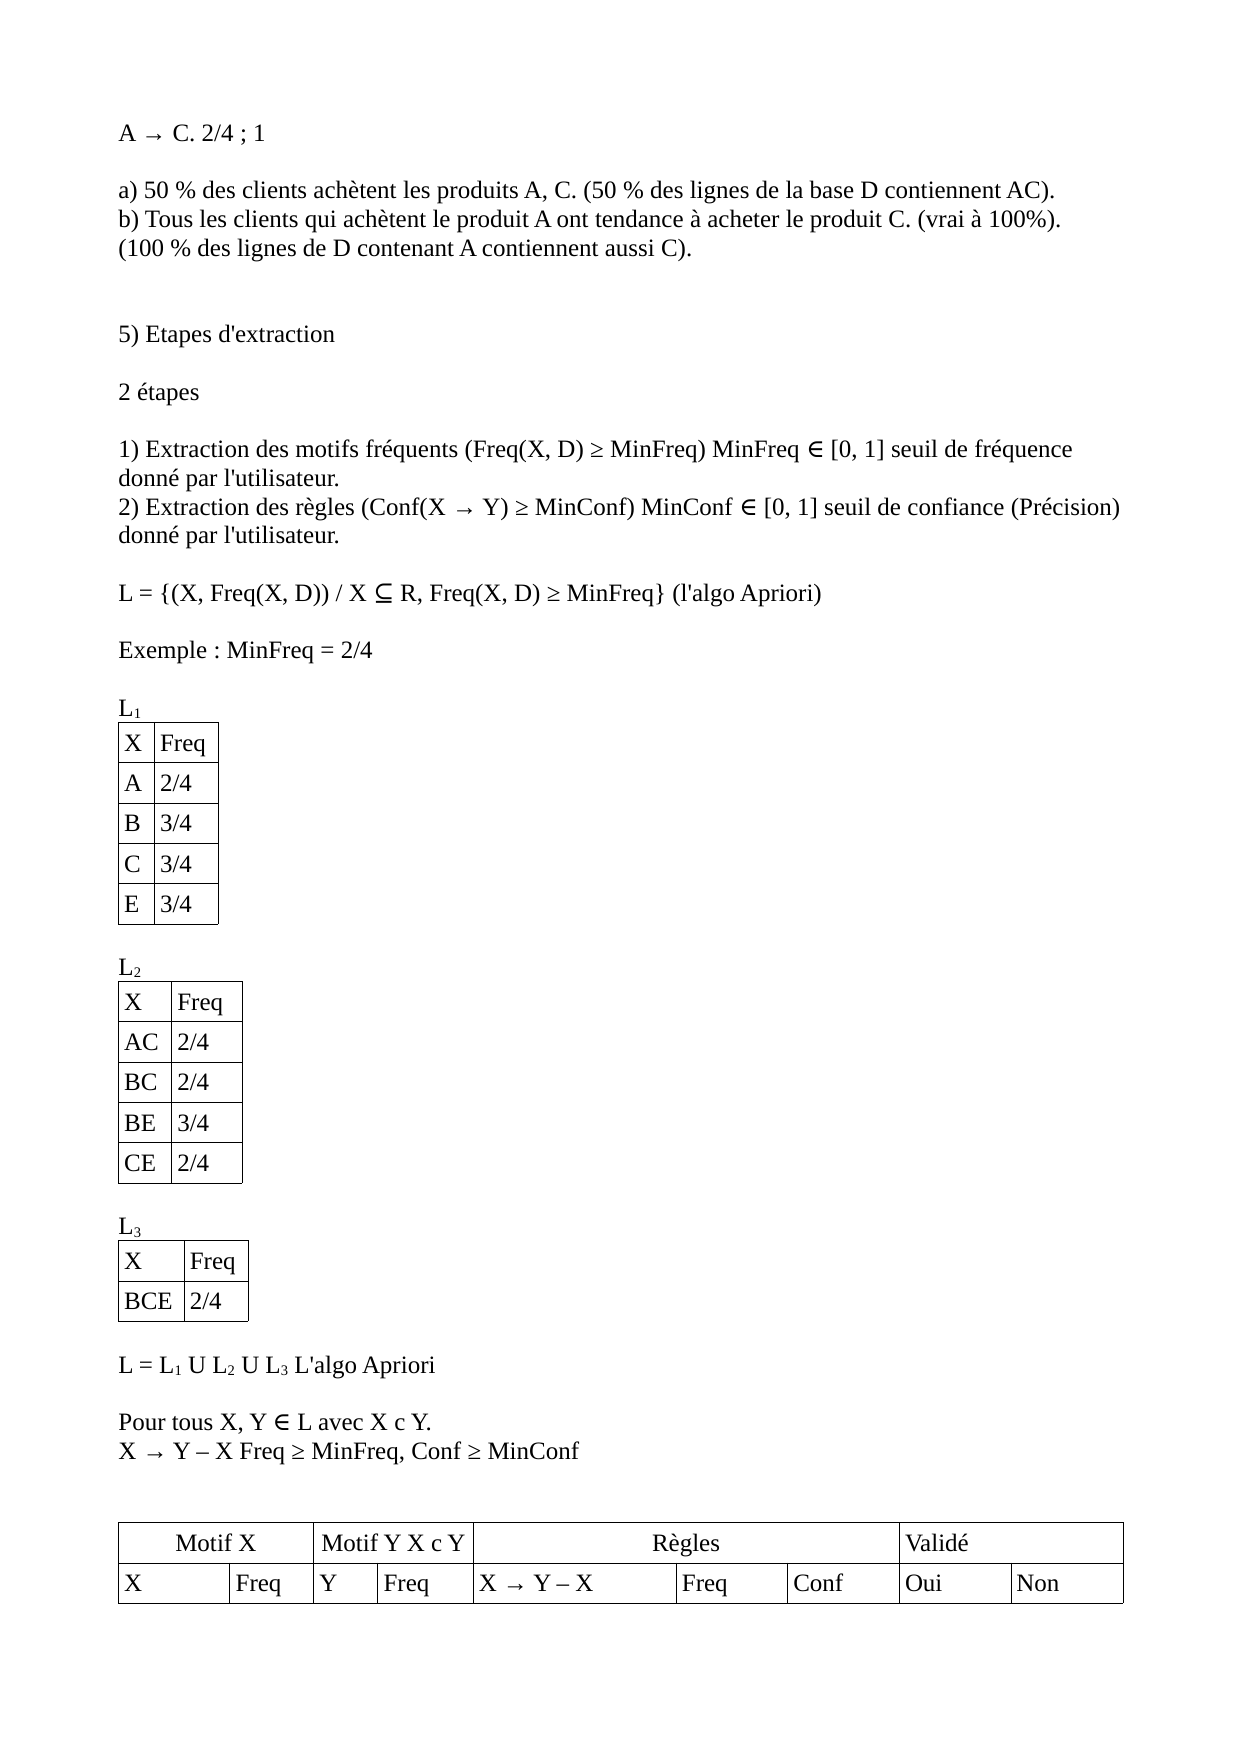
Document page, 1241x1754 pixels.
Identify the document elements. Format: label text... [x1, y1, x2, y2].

table_cell X [119, 1564, 229, 1603]
table_cell Freq [230, 1564, 313, 1603]
table_cell BE [119, 1103, 171, 1142]
table_cell 2/4 [155, 763, 218, 802]
table_header Motif Y X c Y [314, 1523, 473, 1562]
text 2 étapes [118, 377, 1122, 406]
table_header X [119, 1241, 184, 1281]
table_header X [119, 982, 171, 1021]
table_cell E [119, 884, 154, 923]
text b) Tous les clients qui achètent le produit A ont tendance à acheter le produit C. (vrai à 100%). (100 % des lignes de D contenant A contiennent aussi C). [118, 204, 1122, 262]
table_header Freq [155, 723, 218, 762]
table_header Règles [474, 1523, 899, 1562]
table_cell Non [1012, 1564, 1123, 1603]
table_cell Freq [378, 1564, 473, 1603]
table_cell 3/4 [155, 804, 218, 843]
table_cell Oui [900, 1564, 1011, 1603]
table_cell B [119, 804, 154, 843]
text 5) Etapes d'extraction [118, 319, 1122, 348]
table_cell BC [119, 1063, 171, 1102]
text a) 50 % des clients achètent les produits A, C. (50 % des lignes de la base D contiennent AC). [118, 176, 1122, 204]
table_cell CE [119, 1143, 171, 1183]
text L = L1 U L2 U L3 L'algo Apriori [118, 1350, 1122, 1378]
table_cell 2/4 [172, 1022, 242, 1062]
table_cell A [119, 763, 154, 802]
table_cell BCE [119, 1282, 184, 1321]
text 1) Extraction des motifs fréquents (Freq(X, D) ≥ MinFreq) MinFreq ∈ [0, 1] seuil de fréquence donné par l'utilisateur. [118, 434, 1122, 492]
table_header Motif X [119, 1523, 313, 1562]
table_cell 3/4 [155, 844, 218, 883]
table_cell Freq [677, 1564, 787, 1603]
text L = {(X, Freq(X, D)) / X ⊆ R, Freq(X, D) ≥ MinFreq} (l'algo Apriori) [118, 578, 1122, 607]
text L3 [118, 1211, 1122, 1240]
table_header Freq [172, 982, 242, 1021]
table_header Freq [185, 1241, 248, 1281]
table_cell 2/4 [172, 1143, 242, 1183]
text X → Y – X Freq ≥ MinFreq, Conf ≥ MinConf [118, 1436, 1122, 1465]
table_cell C [119, 844, 154, 883]
text A → C. 2/4 ; 1 [118, 118, 1122, 147]
text L2 [118, 952, 1122, 981]
text Pour tous X, Y ∈ L avec X c Y. [118, 1407, 1122, 1436]
text 2) Extraction des règles (Conf(X → Y) ≥ MinConf) MinConf ∈ [0, 1] seuil de confiance (Précision) donné par l'utilisateur. [118, 492, 1122, 549]
table_cell X → Y – X [474, 1564, 676, 1603]
table_cell 2/4 [172, 1063, 242, 1102]
table_cell Y [314, 1564, 377, 1603]
table_cell AC [119, 1022, 171, 1062]
text Exemple : MinFreq = 2/4 [118, 636, 1122, 664]
table_cell 2/4 [185, 1282, 248, 1321]
table_header Validé [900, 1523, 1123, 1562]
text L1 [118, 693, 1122, 722]
table_cell 3/4 [172, 1103, 242, 1142]
table_header X [119, 723, 154, 762]
table_cell 3/4 [155, 884, 218, 923]
table_cell Conf [788, 1564, 899, 1603]
